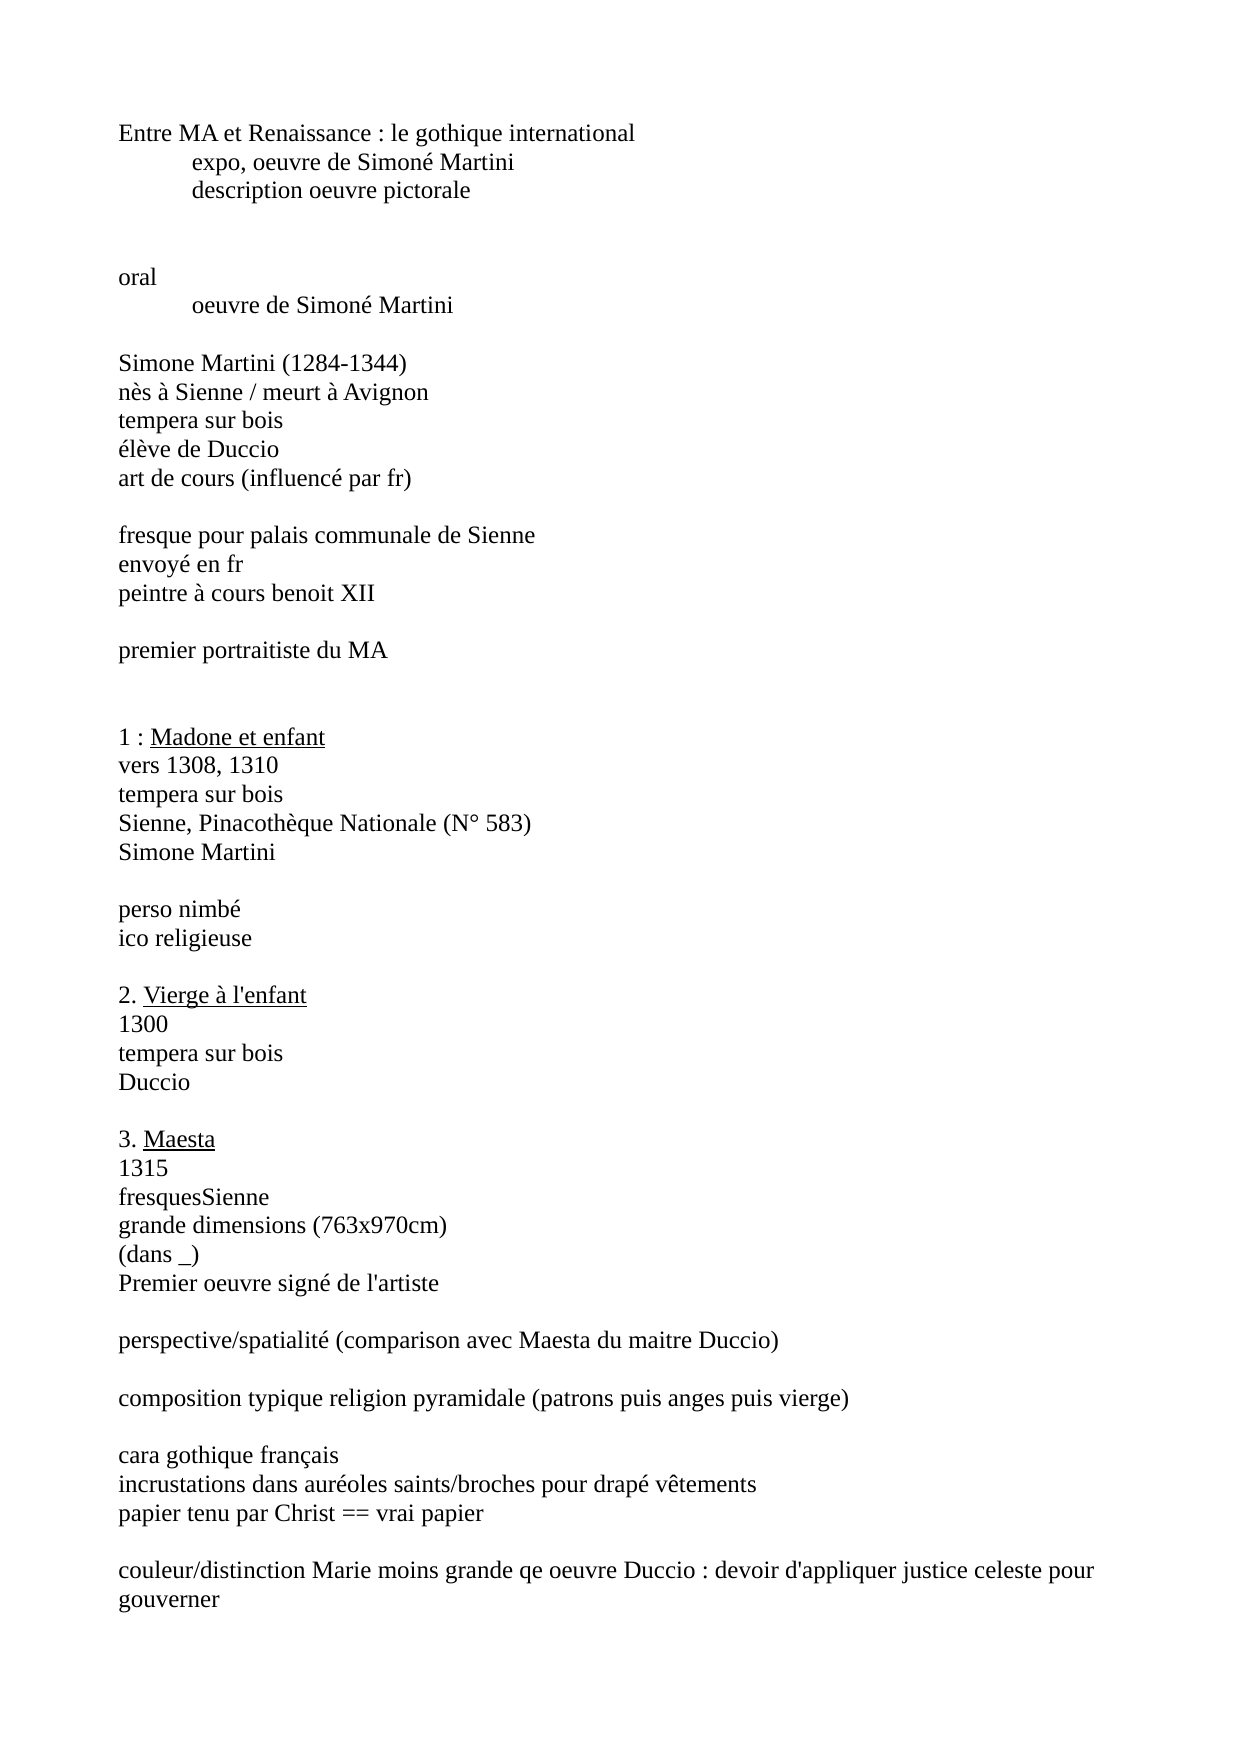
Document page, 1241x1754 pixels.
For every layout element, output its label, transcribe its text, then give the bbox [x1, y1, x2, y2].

text tempera sur bois [118, 406, 1122, 434]
text peintre à cours benoit XII [118, 578, 1122, 607]
text incrustations dans auréoles saints/broches pour drapé vêtements [118, 1469, 1122, 1498]
text premier portraitiste du MA [118, 636, 1122, 664]
text papier tenu par Christ == vrai papier [118, 1498, 1122, 1527]
text Premier oeuvre signé de l'artiste [118, 1268, 1122, 1297]
text élève de Duccio [118, 434, 1122, 463]
text fresquesSienne [118, 1182, 1122, 1211]
text 1315 [118, 1153, 1122, 1182]
text Entre MA et Renaissance : le gothique international [118, 118, 1122, 147]
text oeuvre de Simoné Martini [118, 291, 1122, 319]
text 2. Vierge à l'enfant [118, 981, 1122, 1009]
text Duccio [118, 1067, 1122, 1096]
text envoyé en fr [118, 549, 1122, 578]
text ico religieuse [118, 923, 1122, 952]
text cara gothique français [118, 1441, 1122, 1469]
text art de cours (influencé par fr) [118, 463, 1122, 492]
text (dans _) [118, 1239, 1122, 1268]
text Simone Martini [118, 837, 1122, 866]
text fresque pour palais communale de Sienne [118, 521, 1122, 549]
text oral [118, 262, 1122, 291]
text tempera sur bois [118, 1038, 1122, 1067]
text 3. Maesta [118, 1124, 1122, 1153]
text composition typique religion pyramidale (patrons puis anges puis vierge) [118, 1383, 1122, 1412]
text tempera sur bois [118, 779, 1122, 808]
text 1300 [118, 1009, 1122, 1038]
text grande dimensions (763x970cm) [118, 1211, 1122, 1239]
text description oeuvre pictorale [118, 176, 1122, 204]
text Simone Martini (1284-1344) [118, 348, 1122, 377]
text couleur/distinction Marie moins grande qe oeuvre Duccio : devoir d'appliquer justice celeste pour gouverner [118, 1556, 1122, 1613]
text Sienne, Pinacothèque Nationale (N° 583) [118, 808, 1122, 837]
text vers 1308, 1310 [118, 751, 1122, 779]
text 1 : Madone et enfant [118, 722, 1122, 751]
text perspective/spatialité (comparison avec Maesta du maitre Duccio) [118, 1326, 1122, 1354]
text expo, oeuvre de Simoné Martini [118, 147, 1122, 176]
text perso nimbé [118, 894, 1122, 923]
text nès à Sienne / meurt à Avignon [118, 377, 1122, 406]
